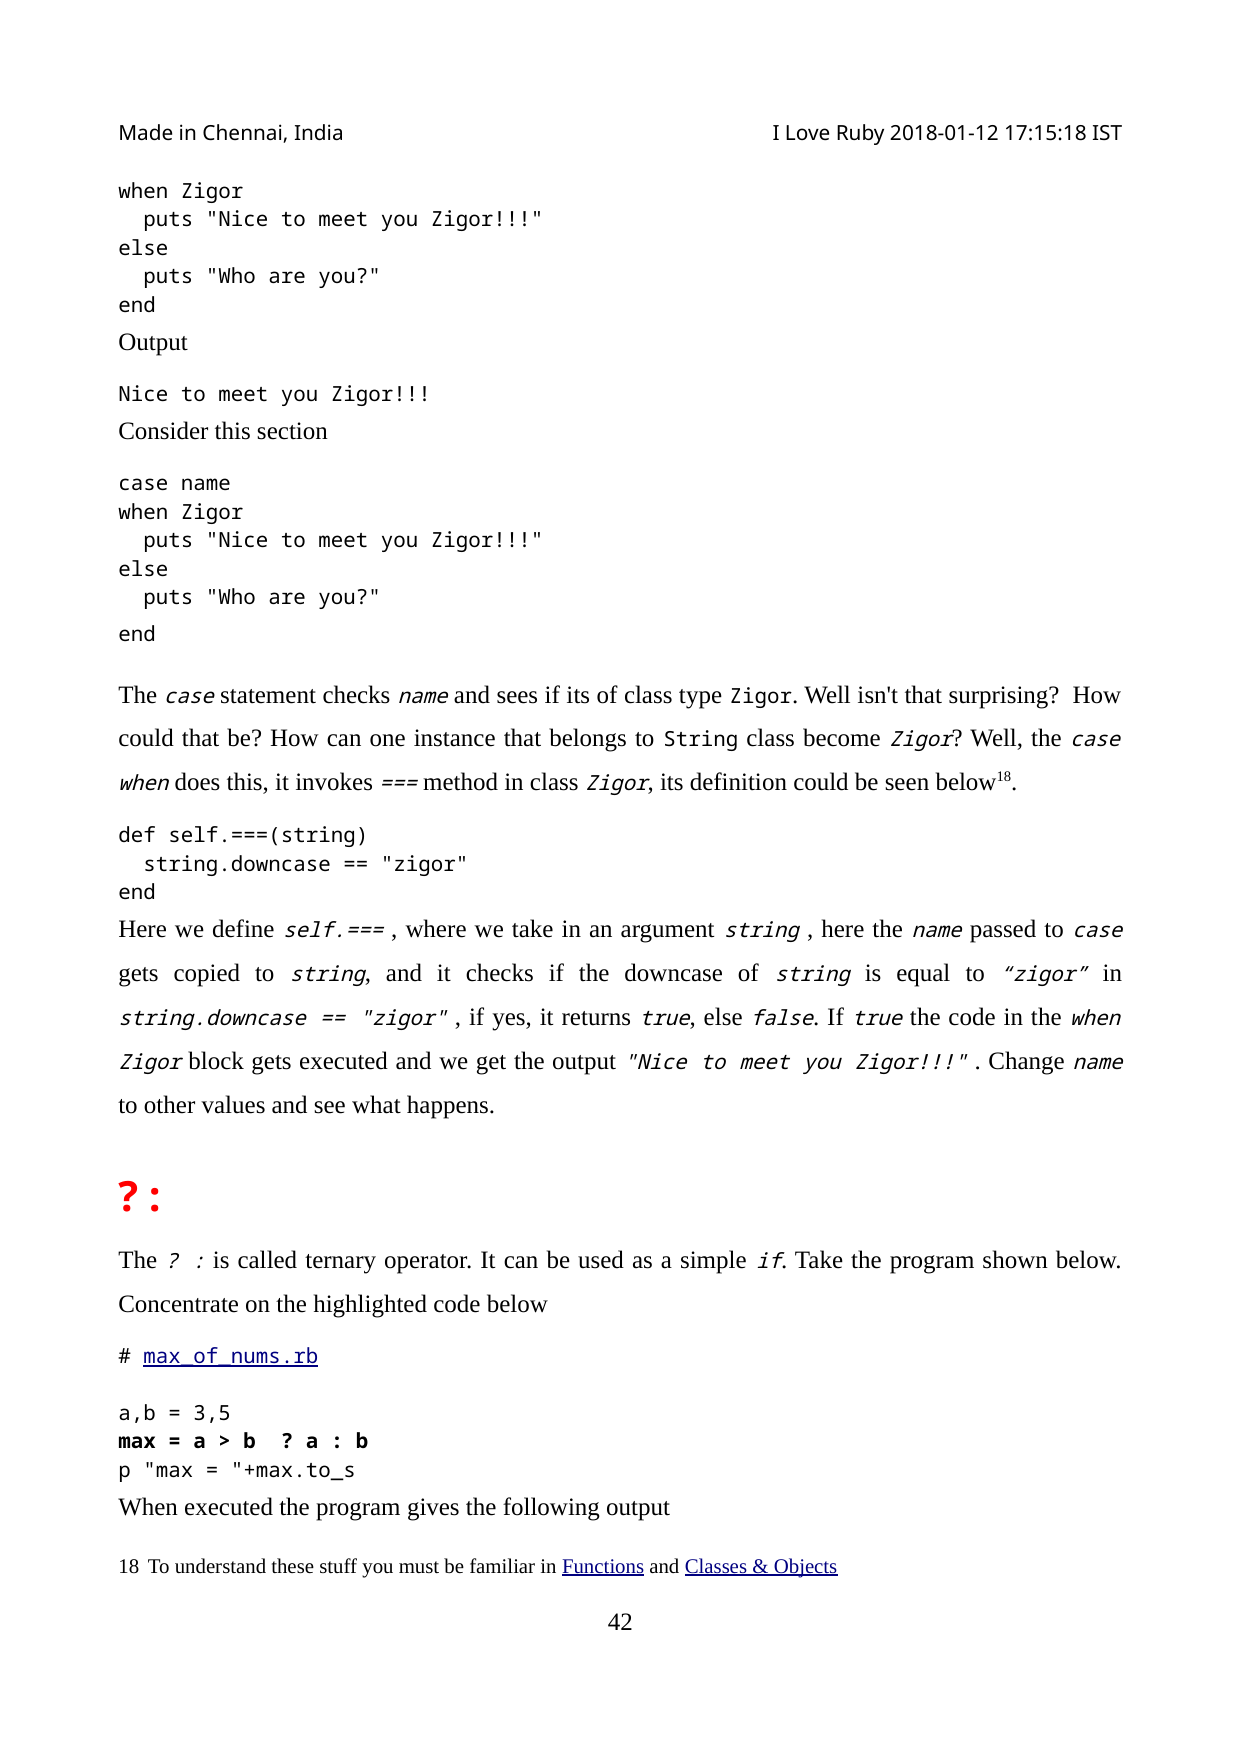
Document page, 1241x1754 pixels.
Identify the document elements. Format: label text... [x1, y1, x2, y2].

text max = a > b ? a : b [118, 1426, 1122, 1455]
text Output [118, 327, 1122, 356]
text # max_of_nums.rb [118, 1341, 1122, 1369]
text when Zigor [118, 497, 1122, 525]
text The case statement checks name and sees if its of class type Zigor. Well isn't that surprising? How could that be? How can one instance that belongs to String class become Zigor? Well, the case when does this, it invokes === method in class Zigor, its definition could be seen below. [118, 680, 1122, 797]
text To understand these stuff you must be familiar in Functions and Classes & Objects [118, 1553, 1122, 1578]
text Consider this section [118, 416, 1122, 445]
text Nice to meet you Zigor!!! [118, 379, 1122, 407]
text else [118, 554, 1122, 582]
text string.downcase == "zigor" [118, 849, 1122, 877]
subtitle ? : [118, 1167, 1122, 1224]
text end [118, 877, 1122, 906]
text def self.===(string) [118, 820, 1122, 849]
text When executed the program gives the following output [118, 1492, 1122, 1521]
text puts "Who are you?" [118, 261, 1122, 290]
text else [118, 233, 1122, 261]
text end [118, 290, 1122, 318]
text case name [118, 468, 1122, 497]
text when Zigor [118, 176, 1122, 204]
text end [118, 619, 1122, 648]
text puts "Who are you?" [118, 582, 1122, 611]
text puts "Nice to meet you Zigor!!!" [118, 204, 1122, 233]
text The ? : is called ternary operator. It can be used as a simple if. Take the program shown below. Concentrate on the highlighted code below [118, 1245, 1122, 1318]
text a,b = 3,5 [118, 1398, 1122, 1426]
text puts "Nice to meet you Zigor!!!" [118, 525, 1122, 554]
text Here we define self.=== , where we take in an argument string , here the name passed to case gets copied to string, and it checks if the downcase of string is equal to “zigor” in string.downcase == "zigor" , if yes, it returns true, else false. If true the code in the when Zigor block gets executed and we get the output "Nice to meet you Zigor!!!" . Change name to other values and see what happens. [118, 914, 1122, 1119]
text p "max = "+max.to_s [118, 1455, 1122, 1483]
